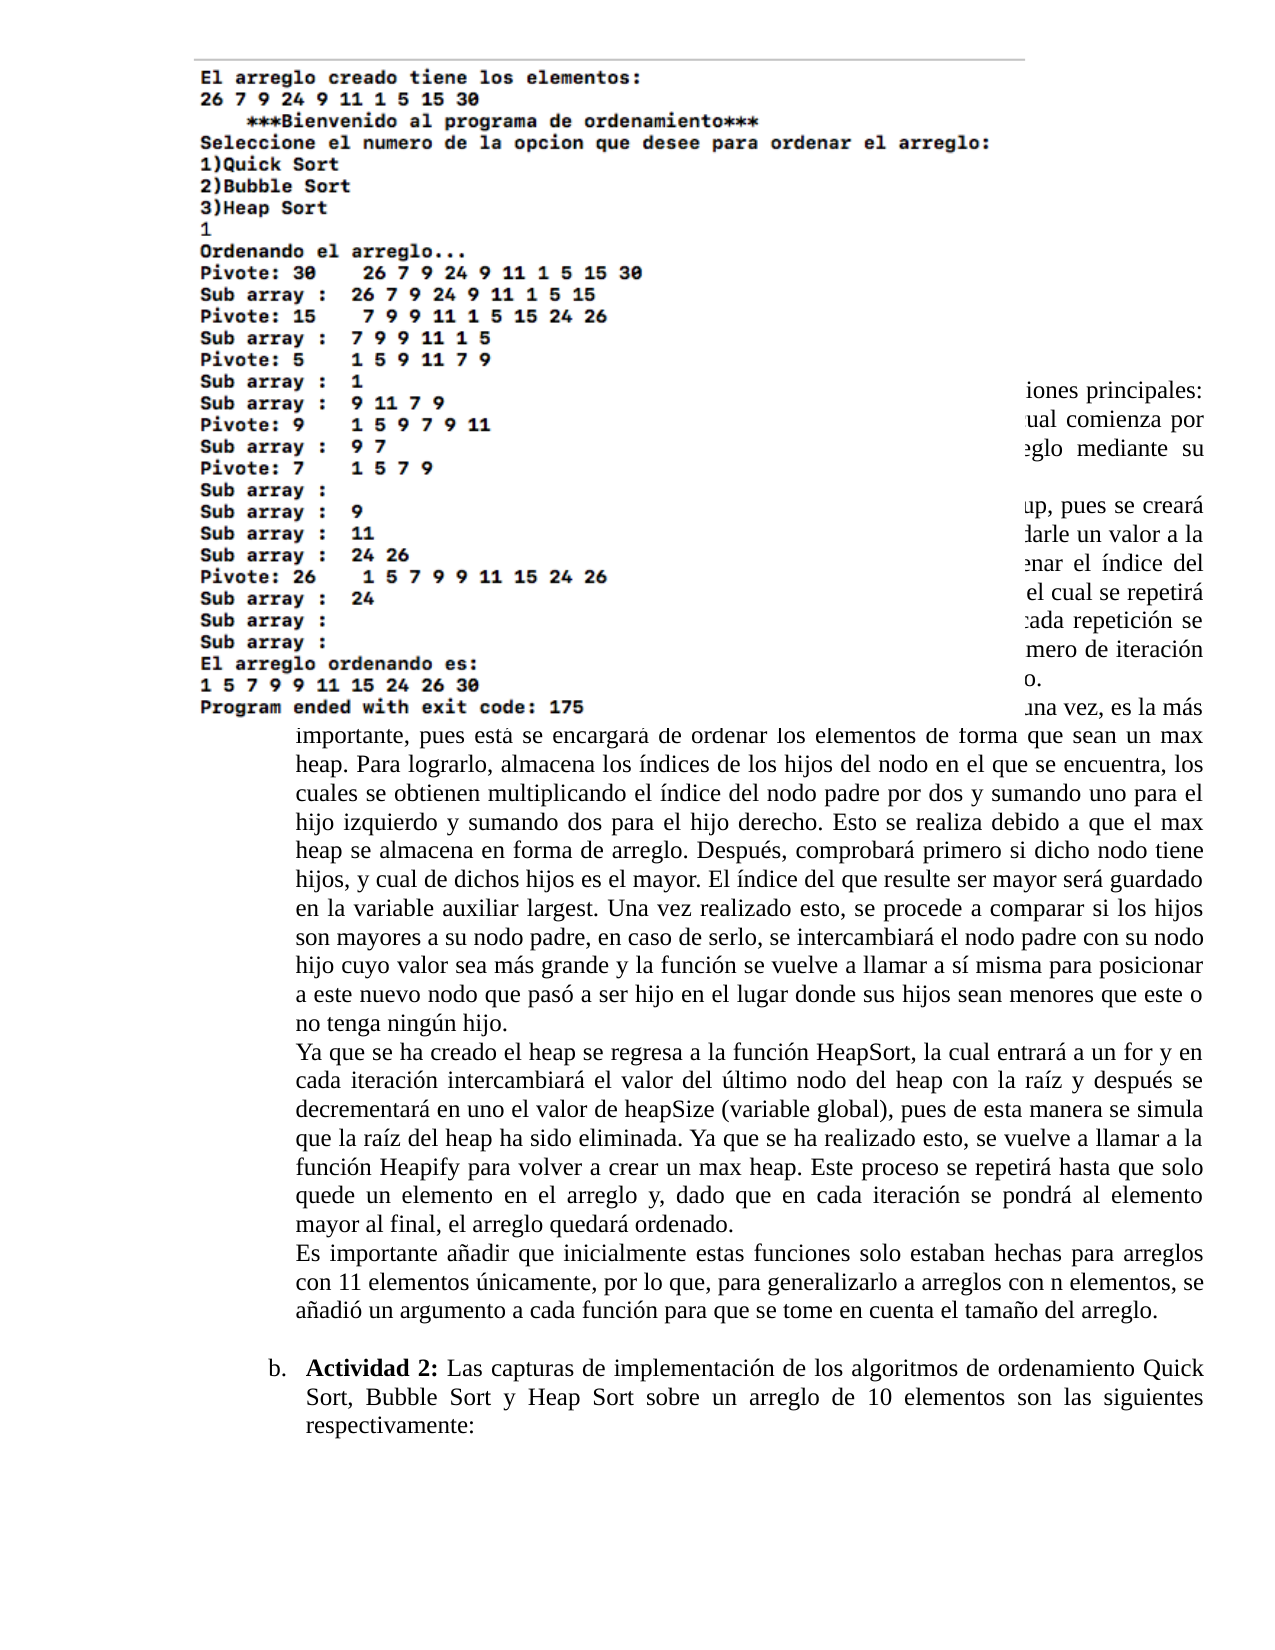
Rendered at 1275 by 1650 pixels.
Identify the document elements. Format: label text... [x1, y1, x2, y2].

text Ya que se ha creado el heap se regresa a la función HeapSort, la cual entrará a un for y en cada iteración intercambiará el valor del último nodo del heap con la raíz y después se decrementará en uno el valor de heapSize (variable global), pues de esta manera se simula que la raíz del heap ha sido eliminada. Ya que se ha realizado esto, se vuelve a llamar a la función Heapify para volver a crear un max heap. Este proceso se repetirá hasta que solo quede un elemento en el arreglo y, dado que en cada iteración se pondrá al elemento mayor al final, el arreglo quedará ordenado. [295, 1037, 1205, 1238]
list Actividad 2: Las capturas de implementación de los algoritmos de ordenamiento Quick Sort, Bubble Sort y Heap Sort sobre un arreglo de 10 elementos son las siguientes respectivamente: [268, 1353, 1205, 1439]
text Es importante añadir que inicialmente estas funciones solo estaban hechas para arreglos con 11 elementos únicamente, por lo que, para generalizarlo a arreglos con n elementos, se añadió un argumento a cada función para que se tome en cuenta el tamaño del arreglo. [295, 1238, 1205, 1324]
text La función BuildHeap se encargará de crear el heap de manera bottom-up, pues se creará el heap sobre la colección original. Para poder realizarlo, empezará por darle un valor a la variable heapSize, la cual es de tipo global y nos servirá para almacenar el índice del último elemento del arreglo. Una vez hecho esto, se entra a un ciclo for, el cual se repetirá desde la mitad del tamaño del arreglo hasta el primer elemento, y en cada repetición se llamará a la función Heapify, a la cual se le pasa como argumento el número de iteración (lo que representa el nodo que se acomodará) y el tamaño total del arreglo. [1025, 490, 1205, 692]
text Para la función de HeapSort observamos que esta se divide en tres funciones principales: HeapSort, Heapify y BuildHeap. HeapSort es la función principal, la cual comienza por llamar a la función BuildHeap, pasándole como argumentos el arreglo mediante su puntero y el tamaño de dicho. [1025, 375, 1205, 490]
text La función Heapify, que es de tipo recursiva ya que se llama a sí misma una vez, es la más importante, pues está se encargará de ordenar los elementos de forma que sean un max heap. Para lograrlo, almacena los índices de los hijos del nodo en el que se encuentra, los cuales se obtienen multiplicando el índice del nodo padre por dos y sumando uno para el hijo izquierdo y sumando dos para el hijo derecho. Esto se realiza debido a que el max heap se almacena en forma de arreglo. Después, comprobará primero si dicho nodo tiene hijos, y cual de dichos hijos es el mayor. El índice del que resulte ser mayor será guardado en la variable auxiliar largest. Una vez realizado esto, se procede a comparar si los hijos son mayores a su nodo padre, en caso de serlo, se intercambiará el nodo padre con su nodo hijo cuyo valor sea más grande y la función se vuelve a llamar a sí misma para posicionar a este nuevo nodo que pasó a ser hijo en el lugar donde sus hijos sean menores que este o no tenga ningún hijo. [295, 692, 1205, 1037]
